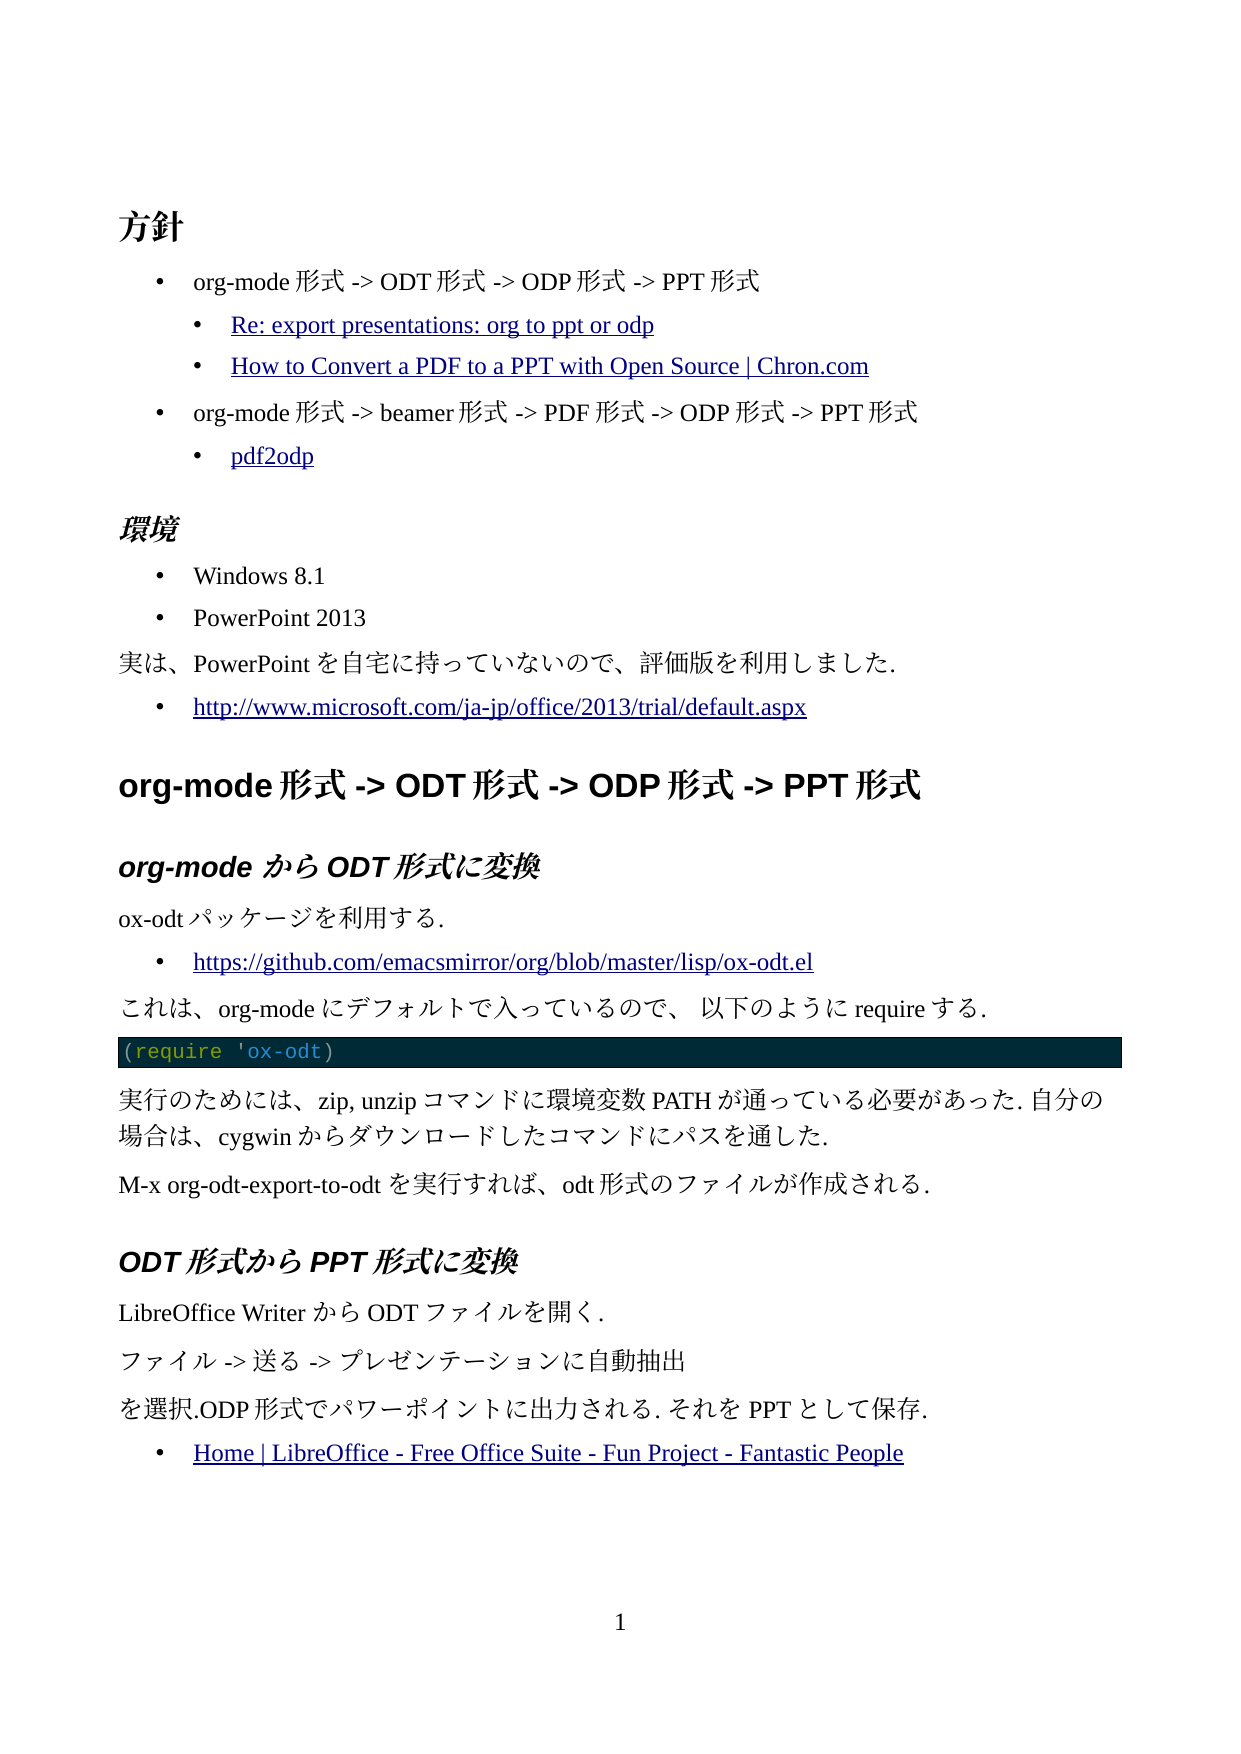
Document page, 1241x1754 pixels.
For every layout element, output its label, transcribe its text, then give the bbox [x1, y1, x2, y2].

list pdf2odp [193, 441, 1122, 469]
text ファイル -> 送る -> プレゼンテーションに自動抽出 [118, 1341, 1122, 1377]
list https://github.com/emacsmirror/org/blob/master/lisp/ox-odt.el [156, 947, 1122, 976]
subtitle org-mode形式 -> ODT形式 -> ODP形式 -> PPT形式 [118, 758, 1122, 807]
list http://www.microsoft.com/ja-jp/office/2013/trial/default.aspx [156, 692, 1122, 721]
subtitle 環境 [118, 507, 1122, 549]
text ox-odtパッケージを利用する. [118, 899, 1122, 934]
list Re: export presentations: org to ppt or odp [193, 310, 1122, 338]
subtitle org-mode から ODT形式に変換 [118, 844, 1122, 886]
list org-mode形式 -> ODT形式 -> ODP形式 -> PPT形式 [156, 261, 1122, 297]
list How to Convert a PDF to a PPT with Open Source | Chron.com [193, 351, 1122, 380]
text 実は、PowerPointを自宅に持っていないので、評価版を利用しました. [118, 644, 1122, 680]
subtitle ODT形式から PPT形式に変換 [118, 1238, 1122, 1280]
text これは、org-modeにデフォルトで入っているので、 以下のようにrequireする. [118, 988, 1122, 1024]
subtitle 方針 [118, 201, 1122, 249]
text LibreOffice Writer からODTファイルを開く. [118, 1293, 1122, 1329]
list Windows 8.1 [156, 561, 1122, 590]
list Home | LibreOffice - Free Office Suite - Fun Project - Fantastic People [156, 1438, 1122, 1467]
list org-mode形式 -> beamer形式 -> PDF形式 -> ODP形式 -> PPT形式 [156, 392, 1122, 428]
list PowerPoint 2013 [156, 603, 1122, 631]
text M-x org-odt-export-to-odt を実行すれば、odt形式のファイルが作成される. [118, 1165, 1122, 1201]
text を選択.ODP形式でパワーポイントに出力される. それを PPTとして保存. [118, 1390, 1122, 1426]
text (require 'ox-odt) [119, 1038, 1121, 1067]
text 実行のためには、zip, unzipコマンドに環境変数PATHが通っている必要があった. 自分の場合は、cygwinからダウンロードしたコマンドにパスを通した. [118, 1081, 1122, 1153]
